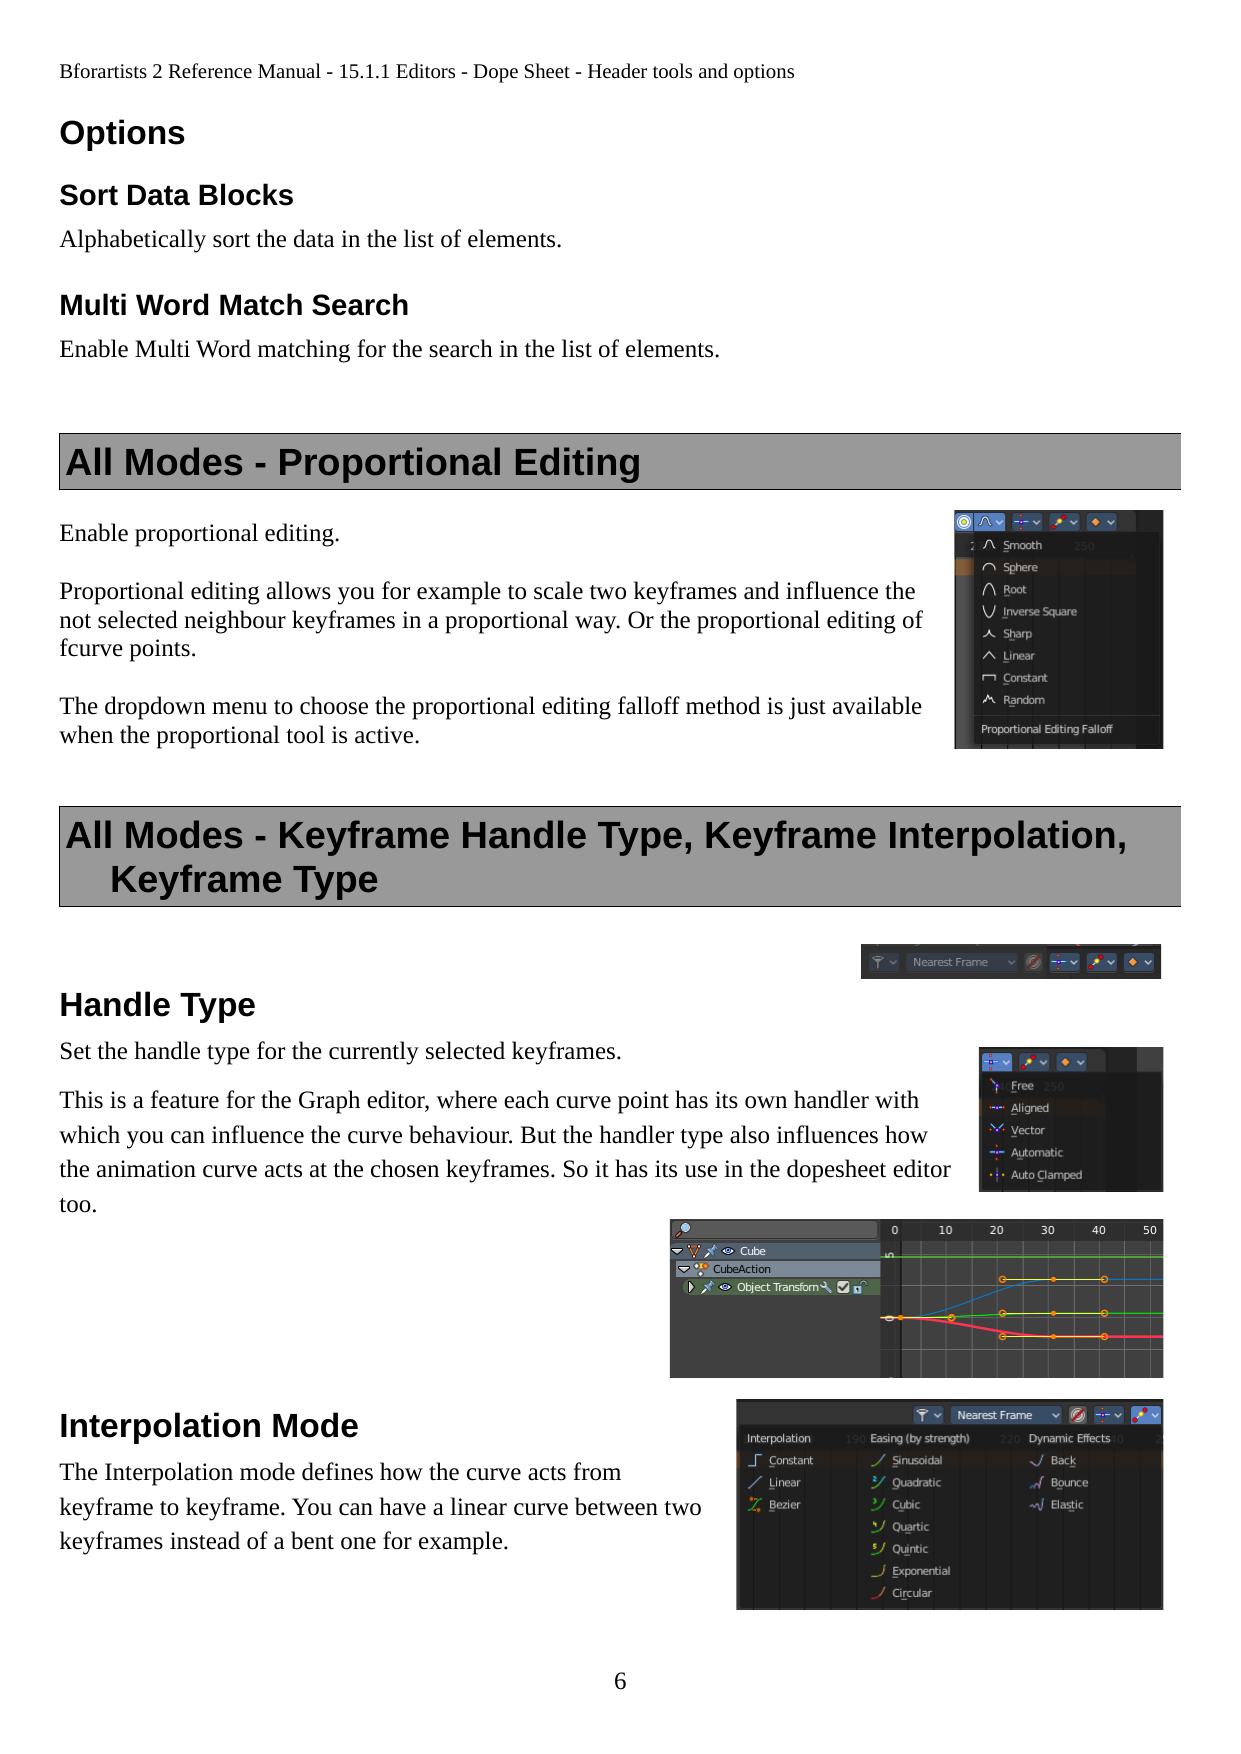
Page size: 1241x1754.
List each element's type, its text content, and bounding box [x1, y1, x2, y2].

picture [978, 1047, 1164, 1192]
picture [736, 1399, 1164, 1610]
subtitle Sort Data Blocks [59, 178, 1181, 212]
text Alphabetically sort the data in the list of elements. [59, 224, 1181, 253]
picture [954, 510, 1164, 749]
text Enable Multi Word matching for the search in the list of elements. [59, 334, 1181, 363]
subtitle Handle Type [59, 985, 1181, 1024]
text Set the handle type for the currently selected keyframes. [59, 1036, 1181, 1065]
subtitle Interpolation Mode [59, 1406, 736, 1444]
text Enable proportional editing. [59, 518, 954, 547]
text The Interpolation mode defines how the curve acts from keyframe to keyframe. You can have a linear curve between two keyframes instead of a bent one for example. [59, 1457, 736, 1555]
picture [669, 1219, 1164, 1378]
picture [861, 944, 1162, 979]
table_header All Modes - Proportional Editing [60, 434, 1181, 489]
subtitle [1164, 1406, 1181, 1444]
subtitle Options [59, 113, 1181, 151]
text This is a feature for the Graph editor, where each curve point has its own handler with which you can influence the curve behaviour. But the handler type also influences how the animation curve acts at the chosen keyframes. So it has its use in the dopesheet editor too. [59, 1085, 1181, 1218]
subtitle Multi Word Match Search [59, 288, 1181, 322]
text Proportional editing allows you for example to scale two keyframes and influence the not selected neighbour keyframes in a proportional way. Or the proportional editing of fcurve points. [59, 576, 954, 662]
table_header All Modes - Keyframe Handle Type, Keyframe Interpolation, Keyframe Type [60, 807, 1181, 906]
text The dropdown menu to choose the proportional editing falloff method is just available when the proportional tool is active. [59, 691, 954, 748]
